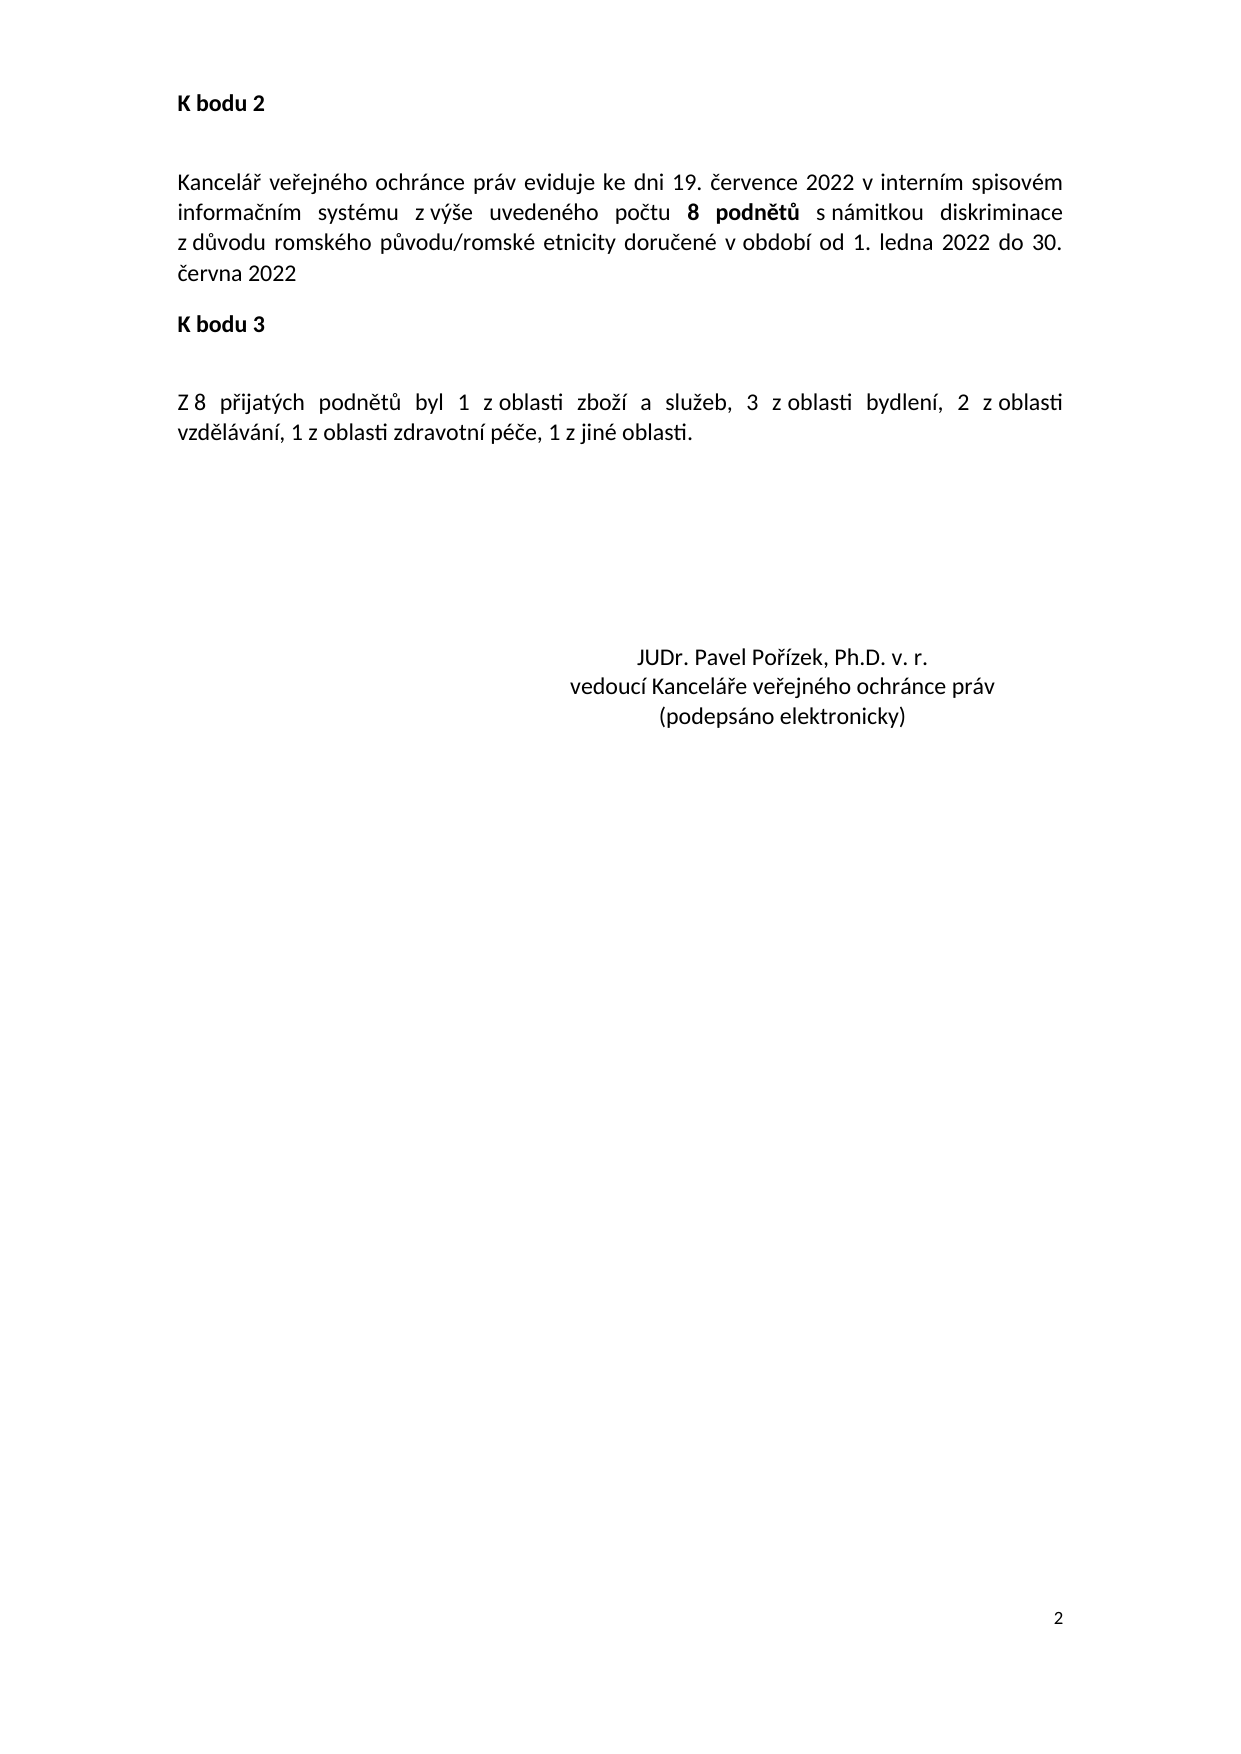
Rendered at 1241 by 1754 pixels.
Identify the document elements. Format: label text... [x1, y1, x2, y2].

text (podepsáno elektronicky) [502, 701, 1063, 730]
text Kancelář veřejného ochránce práv eviduje ke dni 19. července 2022 v interním spisovém informačním systému z výše uvedeného počtu 8 podnětů s námitkou diskriminace z důvodu romského původu/romské etnicity doručené v období od 1. ledna 2022 do 30. června 2022 [177, 167, 1063, 287]
text JUDr. Pavel Pořízek, Ph.D. v. r. [502, 642, 1063, 671]
text vedoucí Kanceláře veřejného ochránce práv [502, 671, 1063, 701]
text Z 8 přijatých podnětů byl 1 z oblasti zboží a služeb, 3 z oblasti bydlení, 2 z oblasti vzdělávání, 1 z oblasti zdravotní péče, 1 z jiné oblasti. [177, 387, 1063, 447]
subtitle K bodu 3 [177, 309, 1063, 338]
subtitle K bodu 2 [177, 88, 1063, 118]
